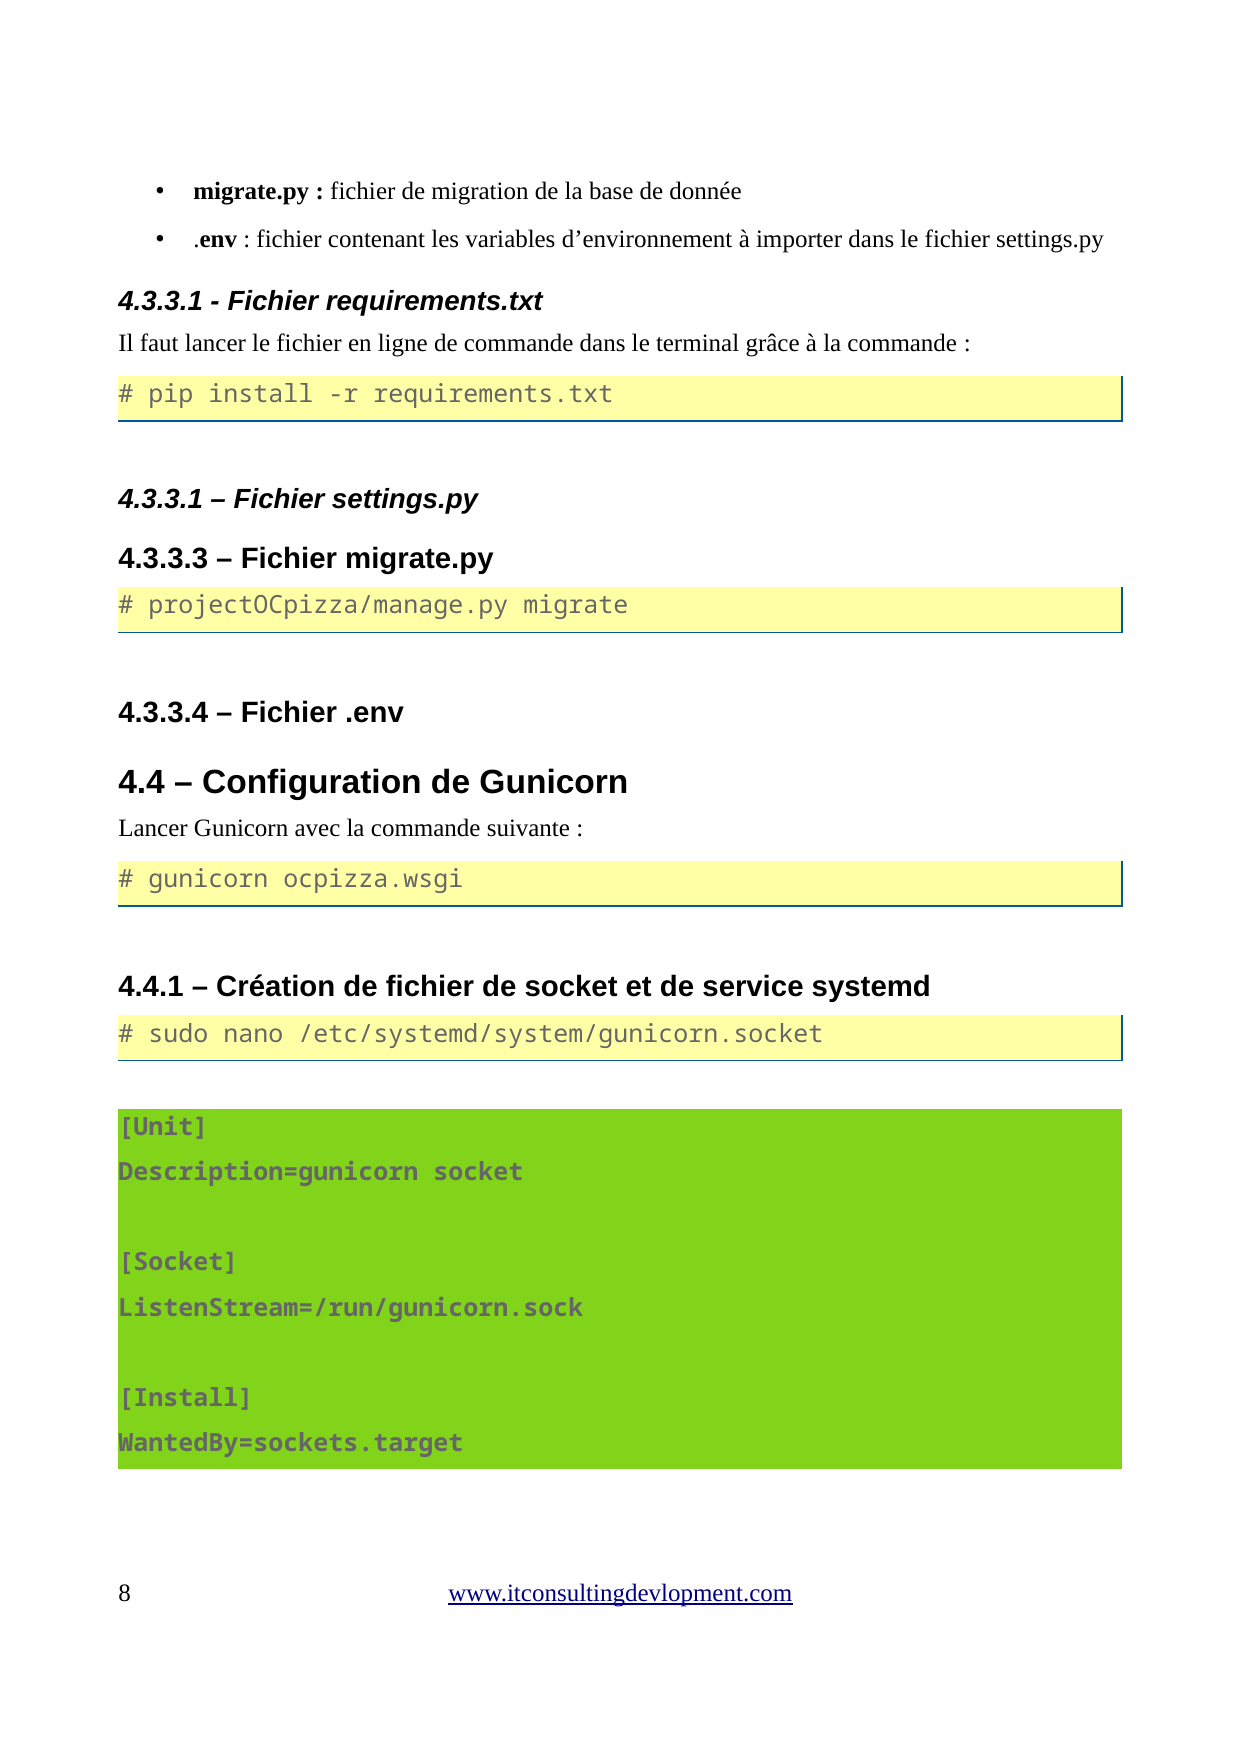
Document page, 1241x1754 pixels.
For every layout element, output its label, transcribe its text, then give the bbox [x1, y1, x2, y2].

table_header [Unit] Description=gunicorn socket [Socket] ListenStream=/run/gunicorn.sock [Install] WantedBy=sockets.target [118, 1109, 1122, 1469]
text Il faut lancer le fichier en ligne de commande dans le terminal grâce à la commande : [118, 328, 1122, 357]
table_header # pip install -r requirements.txt [118, 376, 1121, 420]
text Lancer Gunicorn avec la commande suivante : [118, 813, 1122, 842]
subtitle 4.3.3.3 – Fichier migrate.py [118, 541, 1122, 575]
subtitle 4.3.3.4 – Fichier .env [118, 695, 1122, 729]
subtitle 4.4.1 – Création de fichier de socket et de service systemd [118, 969, 1122, 1003]
list migrate.py : fichier de migration de la base de donnée [156, 176, 1122, 205]
subtitle 4.3.3.1 – Fichier settings.py [118, 482, 1122, 514]
list .env : fichier contenant les variables d’environnement à importer dans le fichier settings.py [156, 224, 1122, 253]
subtitle 4.4 – Configuration de Gunicorn [118, 762, 1122, 801]
subtitle 4.3.3.1 - Fichier requirements.txt [118, 284, 1122, 316]
table_header # gunicorn ocpizza.wsgi [118, 861, 1121, 905]
table_header # sudo nano /etc/systemd/system/gunicorn.socket [118, 1015, 1121, 1059]
table_header # projectOCpizza/manage.py migrate [118, 587, 1121, 631]
